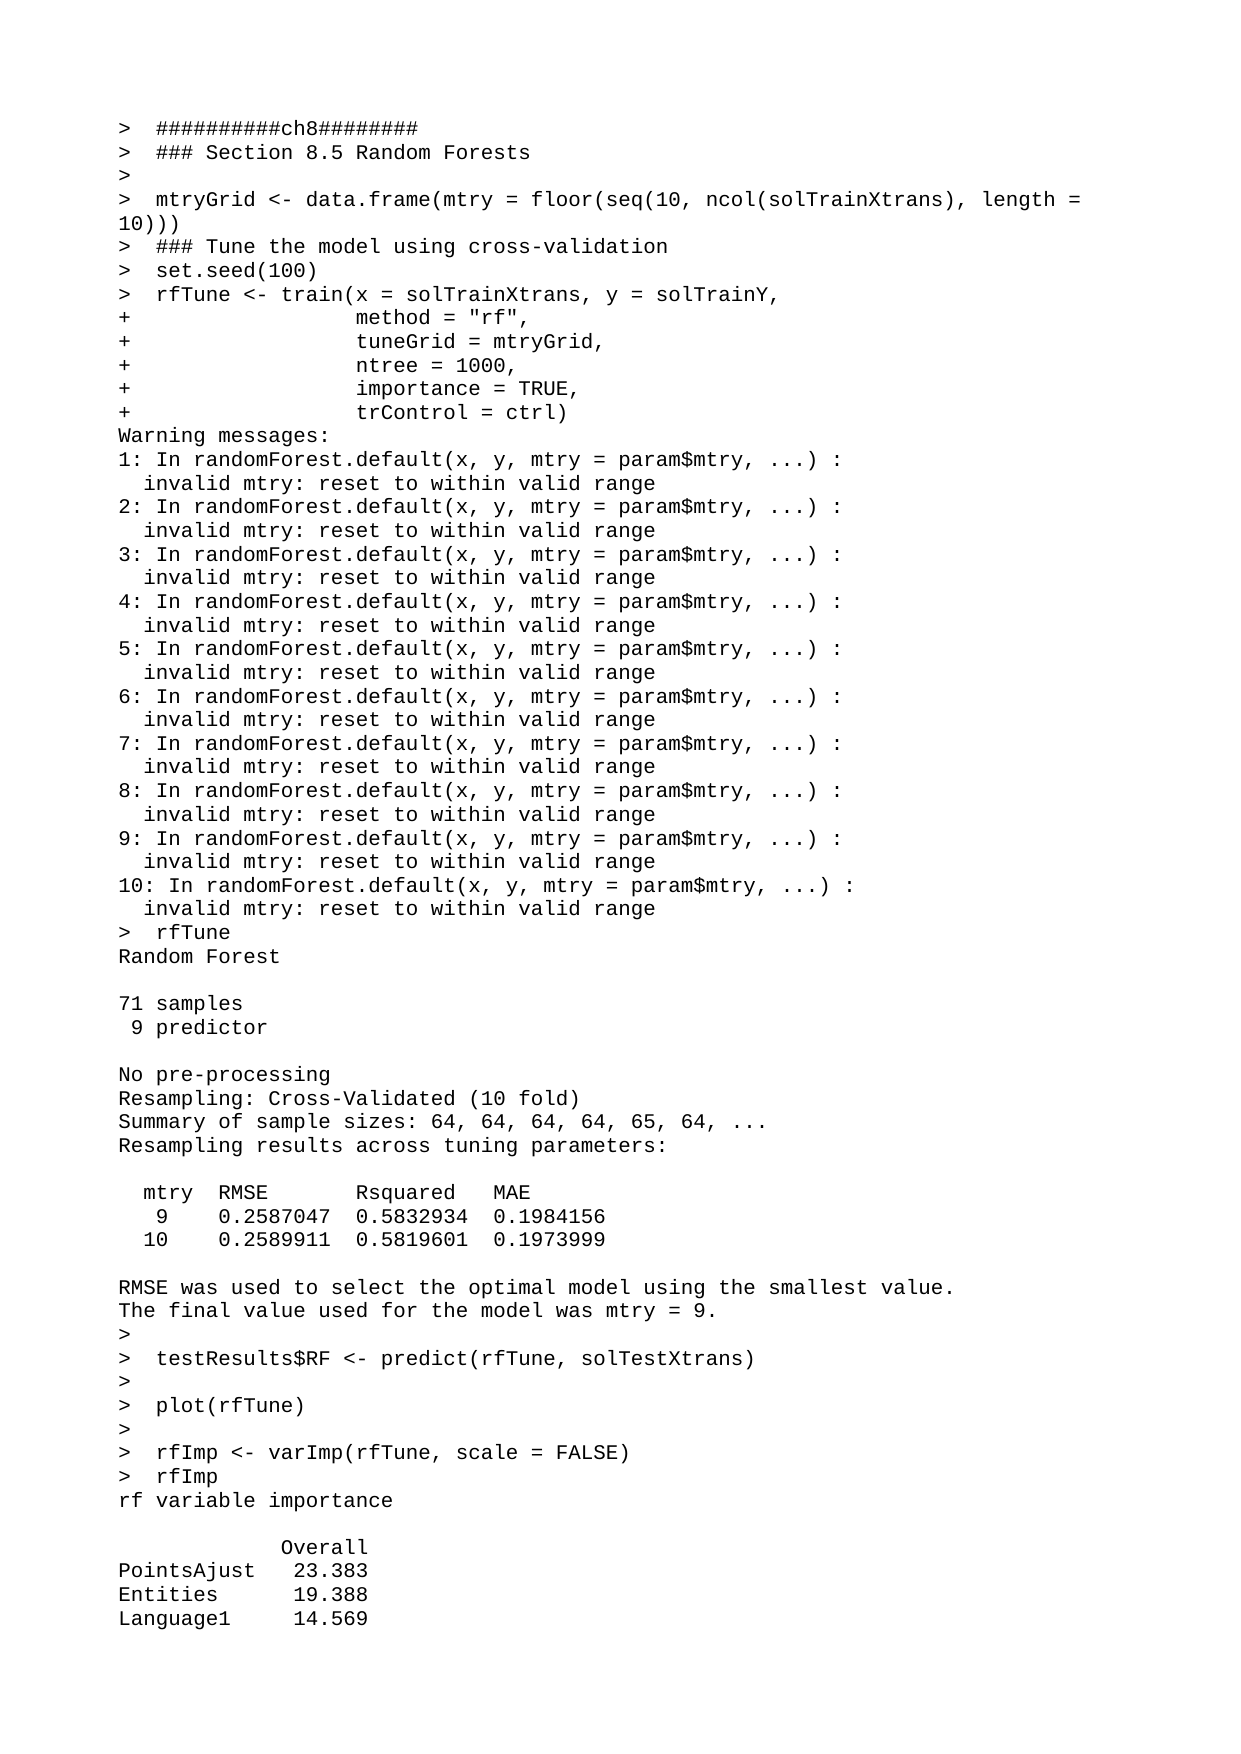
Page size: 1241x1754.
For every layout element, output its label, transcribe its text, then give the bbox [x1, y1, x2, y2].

text 2: In randomForest.default(x, y, mtry = param$mtry, ...) : [118, 496, 1122, 520]
text > rfTune <- train(x = solTrainXtrans, y = solTrainY, [118, 284, 1122, 307]
text invalid mtry: reset to within valid range [118, 851, 1122, 875]
text rf variable importance [118, 1489, 1122, 1513]
text 9: In randomForest.default(x, y, mtry = param$mtry, ...) : [118, 827, 1122, 851]
text 10: In randomForest.default(x, y, mtry = param$mtry, ...) : [118, 875, 1122, 898]
text > ##########ch8######## [118, 118, 1122, 142]
text invalid mtry: reset to within valid range [118, 898, 1122, 922]
text No pre-processing [118, 1064, 1122, 1088]
text > [118, 1419, 1122, 1442]
text Resampling results across tuning parameters: [118, 1135, 1122, 1158]
text > rfTune [118, 922, 1122, 946]
text 5: In randomForest.default(x, y, mtry = param$mtry, ...) : [118, 638, 1122, 662]
text > set.seed(100) [118, 260, 1122, 284]
text > ### Section 8.5 Random Forests [118, 142, 1122, 165]
text > mtryGrid <- data.frame(mtry = floor(seq(10, ncol(solTrainXtrans), length = 10))) [118, 189, 1122, 236]
text 1: In randomForest.default(x, y, mtry = param$mtry, ...) : [118, 449, 1122, 473]
text invalid mtry: reset to within valid range [118, 567, 1122, 591]
text Summary of sample sizes: 64, 64, 64, 64, 65, 64, ... [118, 1111, 1122, 1135]
text invalid mtry: reset to within valid range [118, 757, 1122, 780]
text > [118, 165, 1122, 189]
text 4: In randomForest.default(x, y, mtry = param$mtry, ...) : [118, 591, 1122, 615]
text 3: In randomForest.default(x, y, mtry = param$mtry, ...) : [118, 544, 1122, 567]
text Random Forest [118, 946, 1122, 969]
text PointsAjust 23.383 [118, 1561, 1122, 1584]
text invalid mtry: reset to within valid range [118, 520, 1122, 544]
text > rfImp <- varImp(rfTune, scale = FALSE) [118, 1442, 1122, 1466]
text 9 predictor [118, 1017, 1122, 1040]
text 7: In randomForest.default(x, y, mtry = param$mtry, ...) : [118, 733, 1122, 757]
text 71 samples [118, 993, 1122, 1017]
text > ### Tune the model using cross-validation [118, 236, 1122, 260]
text invalid mtry: reset to within valid range [118, 473, 1122, 496]
text Overall [118, 1537, 1122, 1561]
text 10 0.2589911 0.5819601 0.1973999 [118, 1229, 1122, 1253]
text + trControl = ctrl) [118, 402, 1122, 426]
text > [118, 1324, 1122, 1348]
text Resampling: Cross-Validated (10 fold) [118, 1088, 1122, 1111]
text Warning messages: [118, 426, 1122, 449]
text 9 0.2587047 0.5832934 0.1984156 [118, 1206, 1122, 1229]
text > plot(rfTune) [118, 1395, 1122, 1419]
text > rfImp [118, 1466, 1122, 1489]
text invalid mtry: reset to within valid range [118, 662, 1122, 686]
text 6: In randomForest.default(x, y, mtry = param$mtry, ...) : [118, 686, 1122, 709]
text The final value used for the model was mtry = 9. [118, 1300, 1122, 1324]
text + tuneGrid = mtryGrid, [118, 331, 1122, 354]
text Entities 19.388 [118, 1584, 1122, 1608]
text + importance = TRUE, [118, 378, 1122, 402]
text 8: In randomForest.default(x, y, mtry = param$mtry, ...) : [118, 780, 1122, 804]
text + method = "rf", [118, 307, 1122, 331]
text invalid mtry: reset to within valid range [118, 804, 1122, 827]
text Language1 14.569 [118, 1608, 1122, 1631]
text > [118, 1371, 1122, 1395]
text invalid mtry: reset to within valid range [118, 615, 1122, 638]
text + ntree = 1000, [118, 354, 1122, 378]
text > testResults$RF <- predict(rfTune, solTestXtrans) [118, 1348, 1122, 1371]
text invalid mtry: reset to within valid range [118, 709, 1122, 733]
text mtry RMSE Rsquared MAE [118, 1182, 1122, 1206]
text RMSE was used to select the optimal model using the smallest value. [118, 1277, 1122, 1300]
